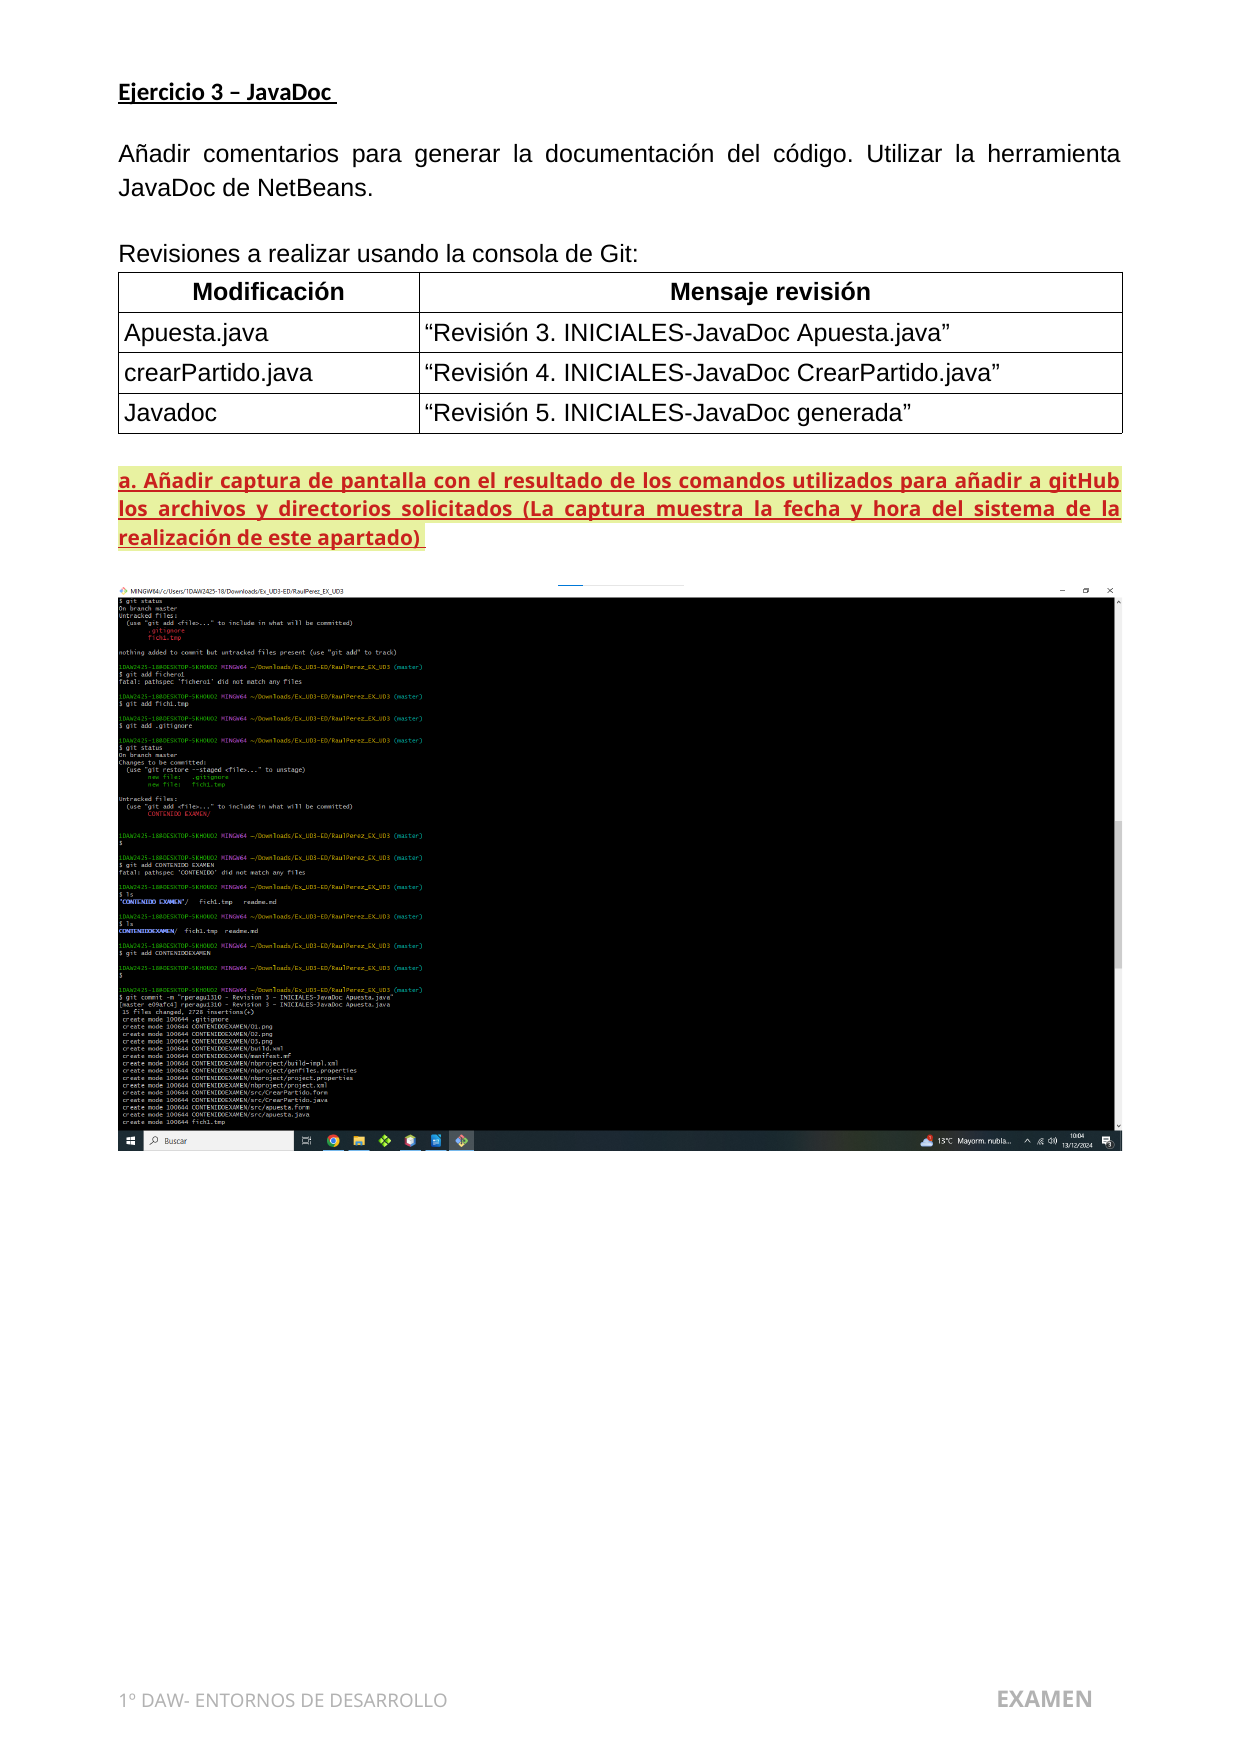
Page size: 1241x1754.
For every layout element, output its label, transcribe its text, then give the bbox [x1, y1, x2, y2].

table_cell “Revisión 4. INICIALES-JavaDoc CrearPartido.java” [420, 353, 1122, 392]
table_cell crearPartido.java [119, 353, 419, 392]
text Ejercicio 3 – JavaDoc [118, 76, 1122, 106]
table_cell Javadoc [119, 394, 419, 433]
text a. Añadir captura de pantalla con el resultado de los comandos utilizados para añadir a gitHub los archivos y directorios solicitados (La captura muestra la fecha y hora del sistema de la realización de este apartado) [118, 466, 1122, 551]
text Añadir comentarios para generar la documentación del código. Utilizar la herramienta JavaDoc de NetBeans. [118, 139, 1122, 201]
text Revisiones a realizar usando la consola de Git: [118, 238, 1122, 267]
table_header Mensaje revisión [420, 273, 1122, 312]
table_header Modificación [119, 273, 419, 312]
table_cell “Revisión 3. INICIALES-JavaDoc Apuesta.java” [420, 313, 1122, 352]
table_cell “Revisión 5. INICIALES-JavaDoc generada” [420, 394, 1122, 433]
table_cell Apuesta.java [119, 313, 419, 352]
picture [118, 585, 1123, 1151]
